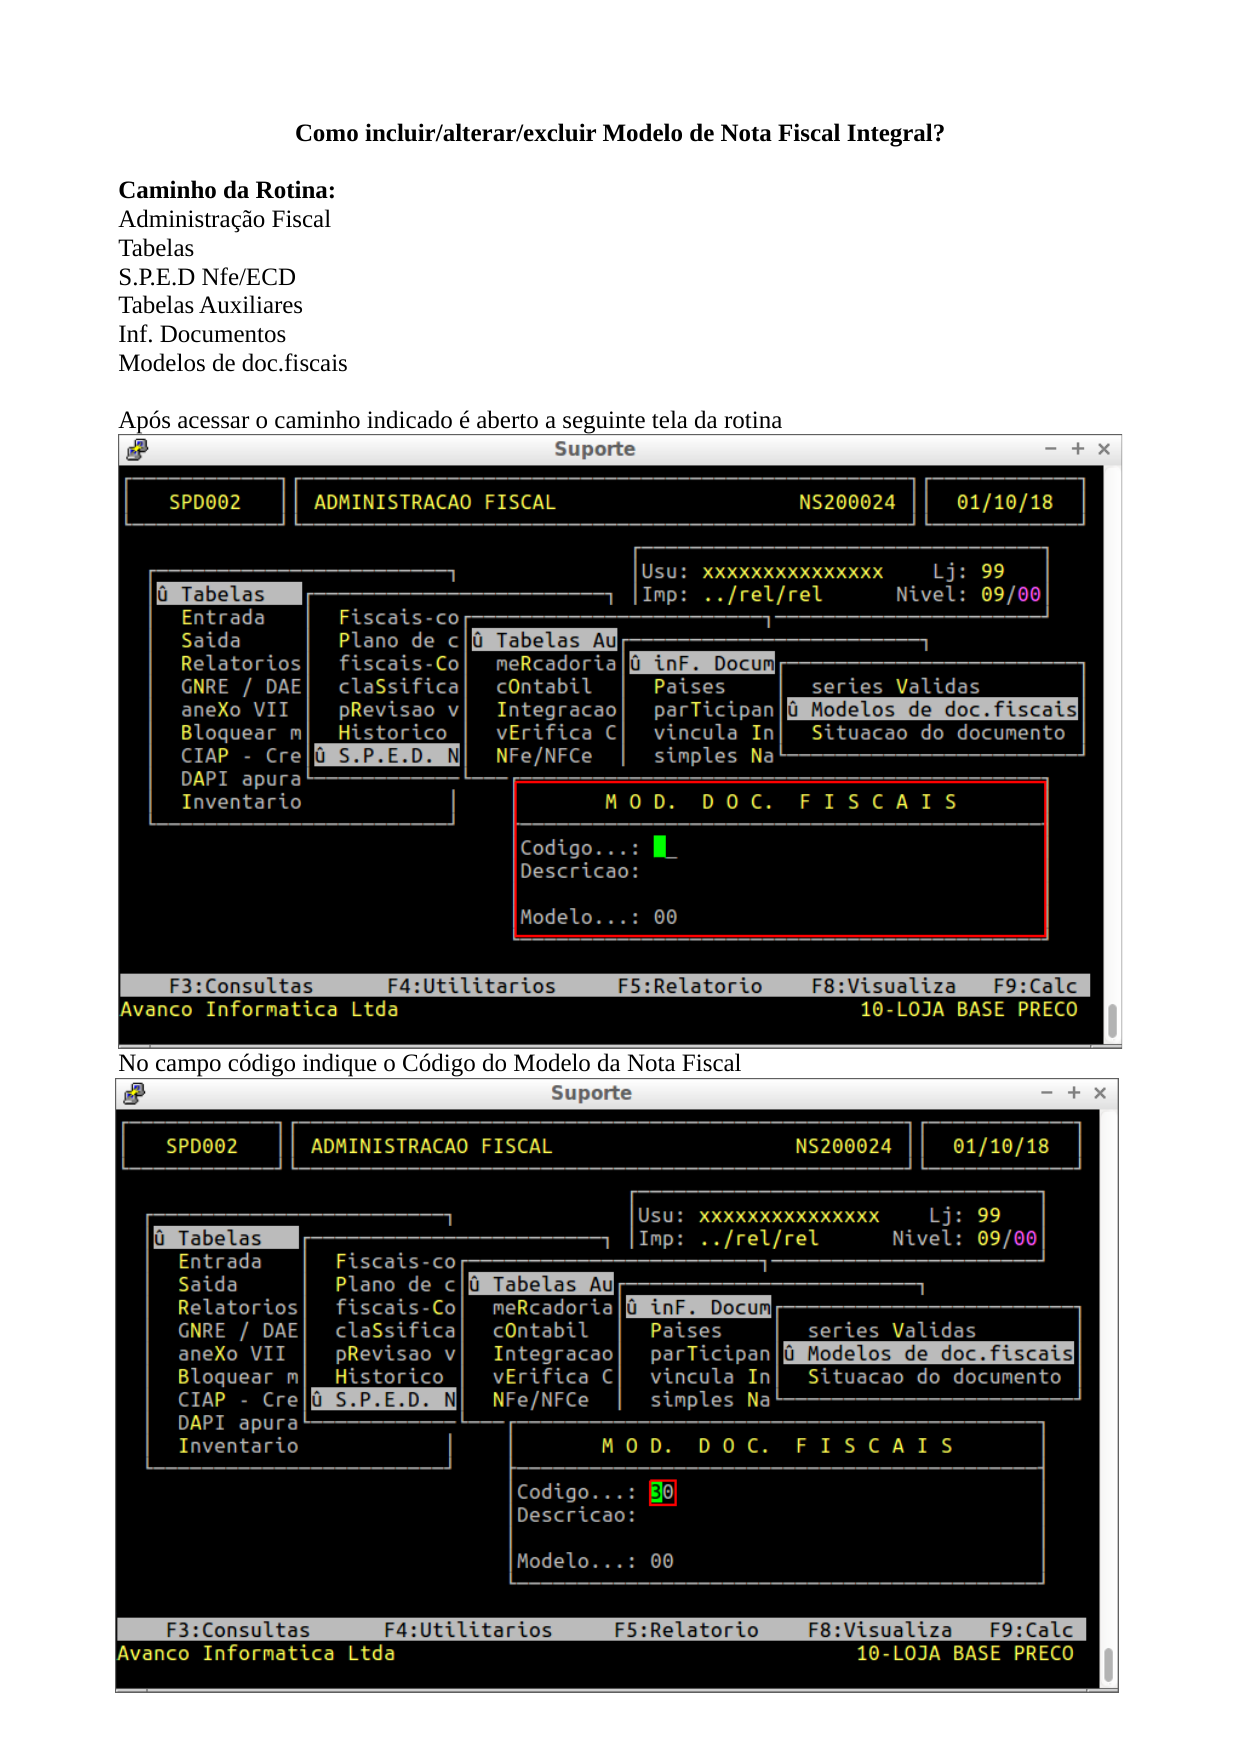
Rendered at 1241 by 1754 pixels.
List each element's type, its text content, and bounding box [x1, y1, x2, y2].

picture [115, 1078, 1119, 1693]
text Como incluir/alterar/excluir Modelo de Nota Fiscal Integral? [118, 118, 1122, 147]
text Caminho da Rotina: [118, 176, 1122, 204]
text Tabelas Auxiliares Inf. Documentos [118, 291, 1122, 348]
text Modelos de doc.fiscais [118, 348, 1122, 377]
text Administração Fiscal [118, 204, 1122, 233]
picture [118, 434, 1123, 1049]
text Tabelas S.P.E.D Nfe/ECD [118, 233, 1122, 291]
text Após acessar o caminho indicado é aberto a seguinte tela da rotina [118, 406, 1122, 434]
text No campo código indique o Código do Modelo da Nota Fiscal [118, 1049, 1122, 1077]
